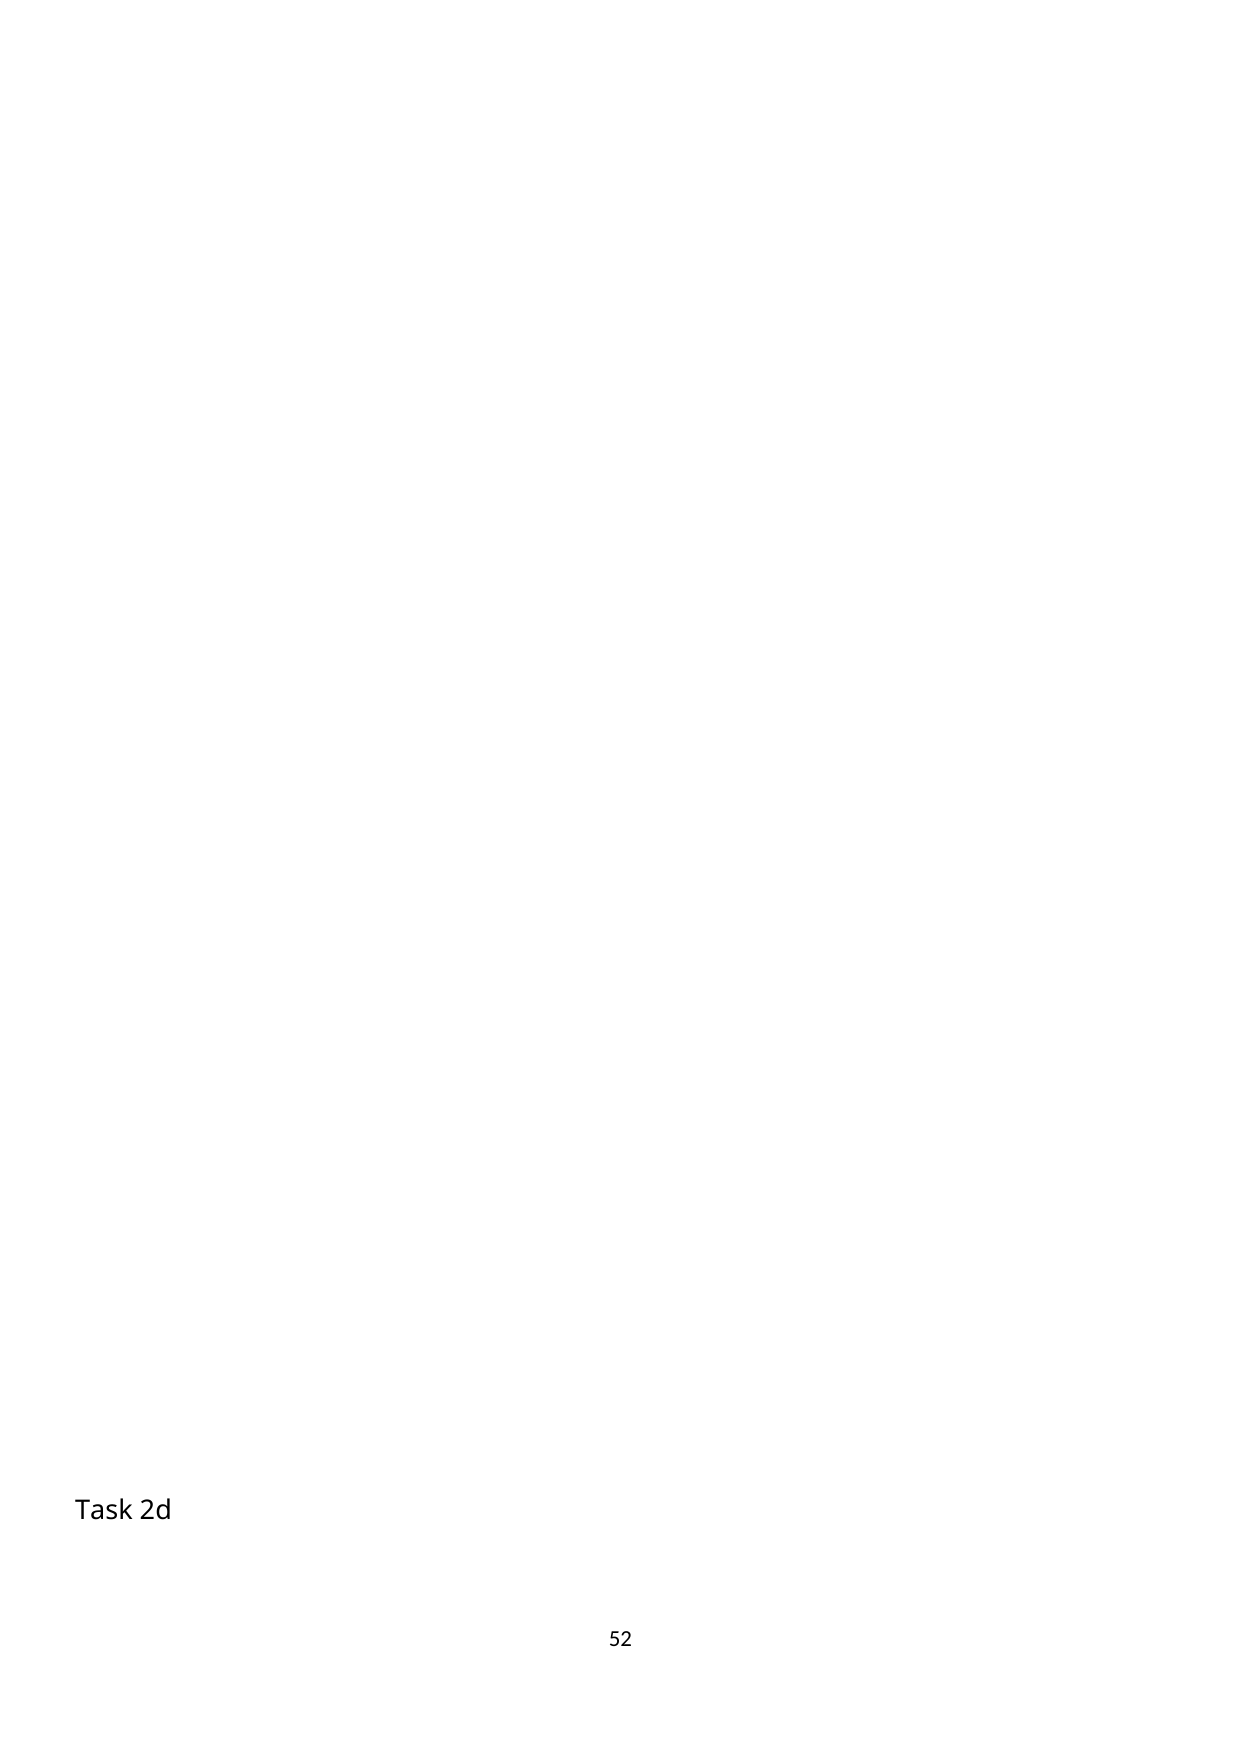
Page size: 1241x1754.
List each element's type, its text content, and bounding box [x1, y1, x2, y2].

subtitle Task 2d [75, 1490, 1165, 1527]
